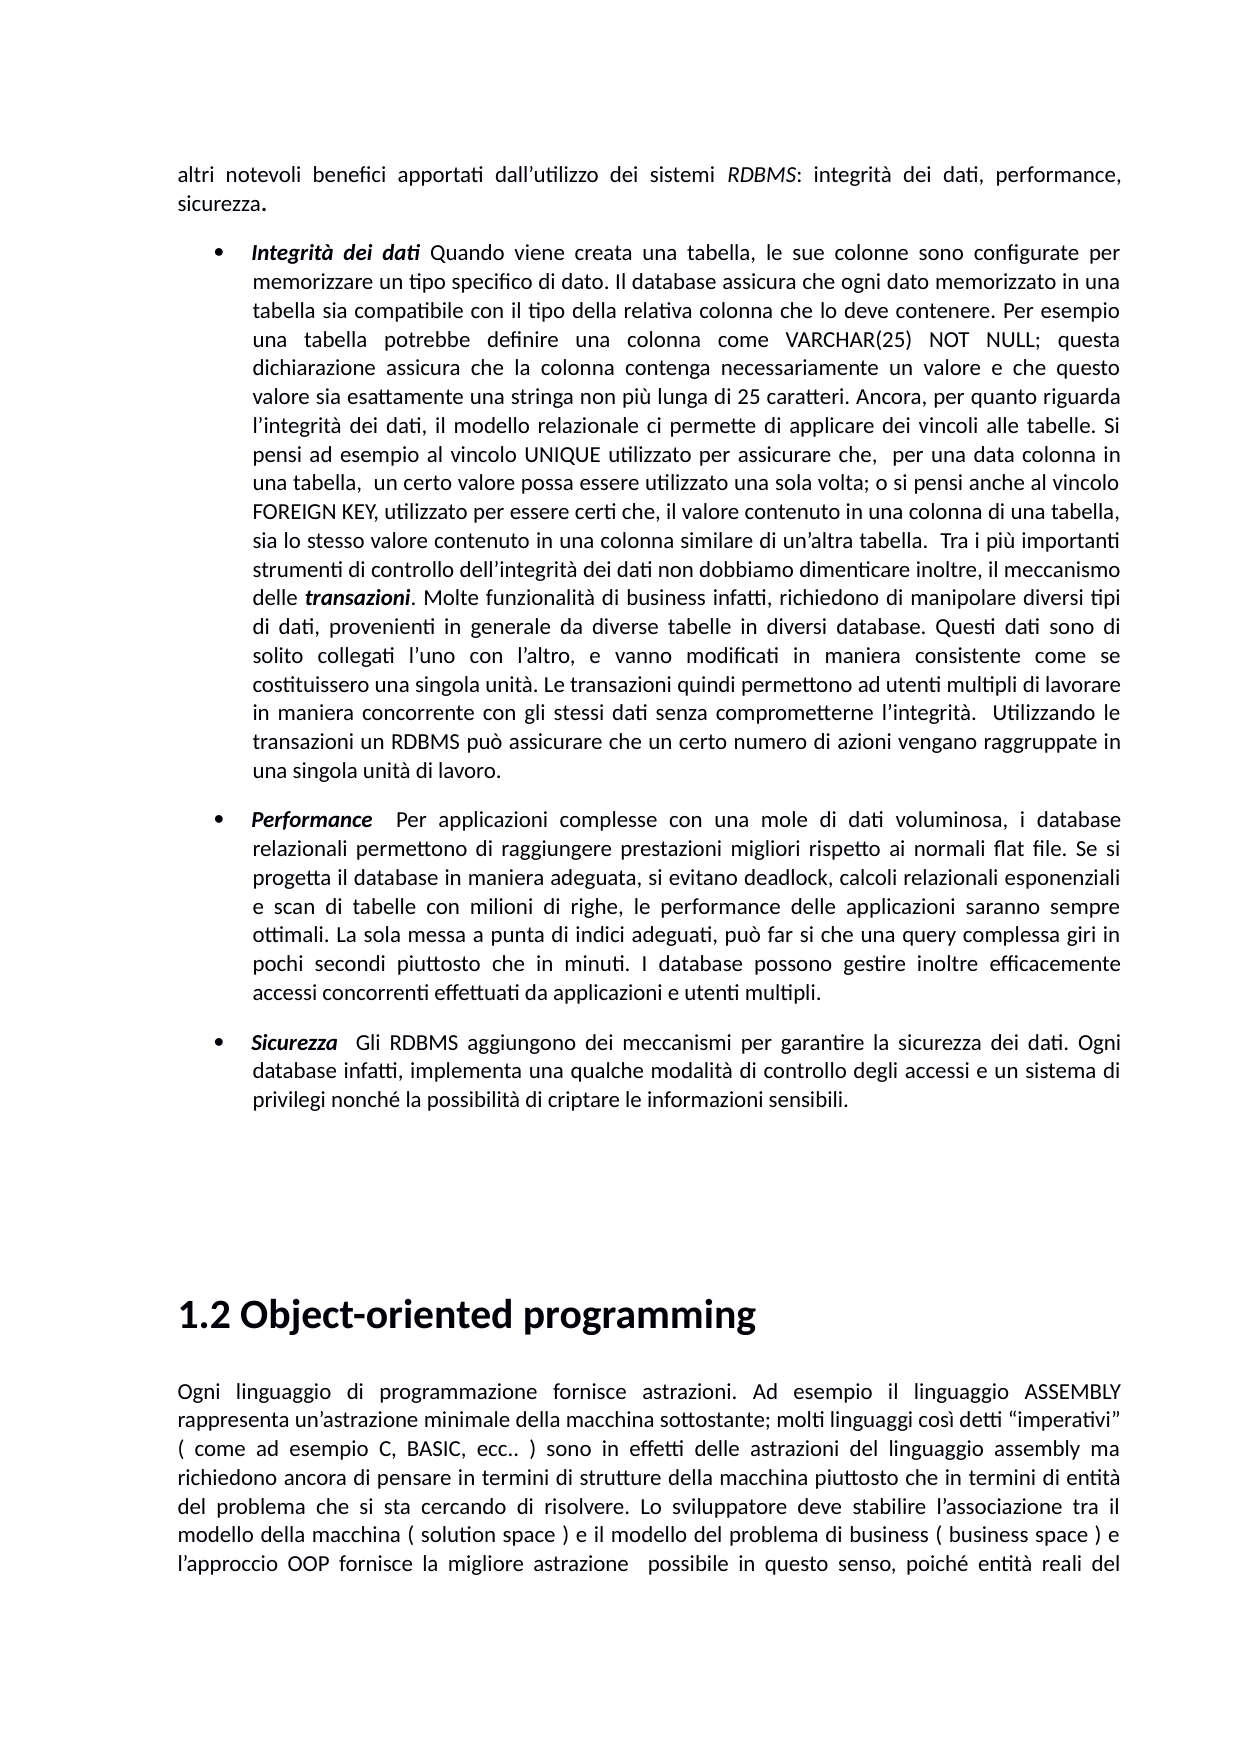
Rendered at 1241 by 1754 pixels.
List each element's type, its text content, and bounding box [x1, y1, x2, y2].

subtitle 1.2 Object-oriented programming [177, 1288, 1122, 1339]
list Sicurezza Gli RDBMS aggiungono dei meccanismi per garantire la sicurezza dei dati. Ogni database infatti, implementa una qualche modalità di controllo degli accessi e un sistema di privilegi nonché la possibilità di criptare le informazioni sensibili. [215, 1027, 1122, 1113]
text altri notevoli benefici apportati dall’utilizzo dei sistemi RDBMS: integrità dei dati, performance, sicurezza. [177, 159, 1122, 217]
list Integrità dei dati Quando viene creata una tabella, le sue colonne sono configurate per memorizzare un tipo specifico di dato. Il database assicura che ogni dato memorizzato in una tabella sia compatibile con il tipo della relativa colonna che lo deve contenere. Per esempio una tabella potrebbe definire una colonna come VARCHAR(25) NOT NULL; questa dichiarazione assicura che la colonna contenga necessariamente un valore e che questo valore sia esattamente una stringa non più lunga di 25 caratteri. Ancora, per quanto riguarda l’integrità dei dati, il modello relazionale ci permette di applicare dei vincoli alle tabelle. Si pensi ad esempio al vincolo UNIQUE utilizzato per assicurare che, per una data colonna in una tabella, un certo valore possa essere utilizzato una sola volta; o si pensi anche al vincolo FOREIGN KEY, utilizzato per essere certi che, il valore contenuto in una colonna di una tabella, sia lo stesso valore contenuto in una colonna similare di un’altra tabella. Tra i più importanti strumenti di controllo dell’integrità dei dati non dobbiamo dimenticare inoltre, il meccanismo delle transazioni. Molte funzionalità di business infatti, richiedono di manipolare diversi tipi di dati, provenienti in generale da diverse tabelle in diversi database. Questi dati sono di solito collegati l’uno con l’altro, e vanno modificati in maniera consistente come se costituissero una singola unità. Le transazioni quindi permettono ad utenti multipli di lavorare in maniera concorrente con gli stessi dati senza comprometterne l’integrità. Utilizzando le transazioni un RDBMS può assicurare che un certo numero di azioni vengano raggruppate in una singola unità di lavoro. [215, 238, 1122, 784]
list Performance Per applicazioni complesse con una mole di dati voluminosa, i database relazionali permettono di raggiungere prestazioni migliori rispetto ai normali flat file. Se si progetta il database in maniera adeguata, si evitano deadlock, calcoli relazionali esponenziali e scan di tabelle con milioni di righe, le performance delle applicazioni saranno sempre ottimali. La sola messa a punta di indici adeguati, può far si che una query complessa giri in pochi secondi piuttosto che in minuti. I database possono gestire inoltre efficacemente accessi concorrenti effettuati da applicazioni e utenti multipli. [215, 805, 1122, 1006]
text Ogni linguaggio di programmazione fornisce astrazioni. Ad esempio il linguaggio ASSEMBLY rappresenta un’astrazione minimale della macchina sottostante; molti linguaggi così detti “imperativi” ( come ad esempio C, BASIC, ecc.. ) sono in effetti delle astrazioni del linguaggio assembly ma richiedono ancora di pensare in termini di strutture della macchina piuttosto che in termini di entità del problema che si sta cercando di risolvere. Lo sviluppatore deve stabilire l’associazione tra il modello della macchina ( solution space ) e il modello del problema di business ( business space ) e l’approccio OOP fornisce la migliore astrazione possibile in questo senso, poiché entità reali del [177, 1376, 1122, 1577]
